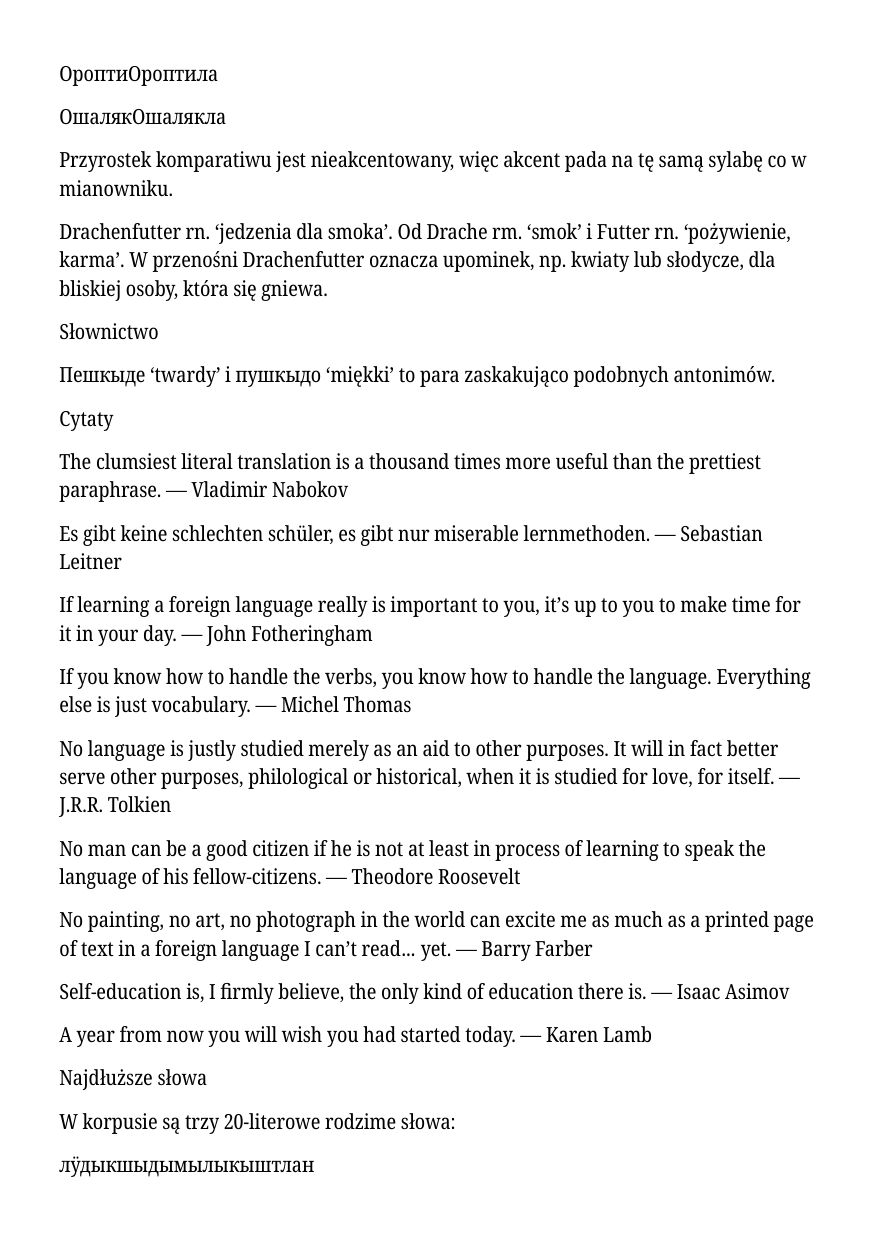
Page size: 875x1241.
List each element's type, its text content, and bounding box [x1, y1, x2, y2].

text Przyrostek komparatiwu jest nieakcentowany, więc akcent pada na tę samą sylabę co w mianowniku. [59, 146, 815, 202]
text Self-education is, I firmly believe, the only kind of education there is. — Isaac Asimov [59, 977, 815, 1006]
text A year from now you will wish you had started today. — Karen Lamb [59, 1020, 815, 1049]
text The clumsiest literal translation is a thousand times more useful than the prettiest paraphrase. — Vladimir Nabokov [59, 447, 815, 504]
text Drachenfutter rn. ‘jedzenia dla smoka’. Od Drache rm. ‘smok’ i Futter rn. ‘pożywienie, karma’. W przenośni Drachenfutter oznacza upominek, np. kwiaty lub słodycze, dla bliskiej osoby, która się gniewa. [59, 217, 815, 302]
text If learning a foreign language really is important to you, itʼs up to you to make time for it in your day. — John Fotheringham [59, 590, 815, 647]
text лӱдыкшыдымылыкыштлан [59, 1150, 815, 1178]
text ОроптиОроптила [59, 59, 815, 87]
text Пешкыде ‘twardy’ i пушкыдо ‘miękki’ to para zaskakująco podobnych antonimów. [59, 361, 815, 389]
text No man can be a good citizen if he is not at least in process of learning to speak the language of his fellow-citizens. — Theodore Roosevelt [59, 834, 815, 891]
text Cytaty [59, 404, 815, 432]
text Es gibt keine schlechten schüler, es gibt nur miserable lernmethoden. — Sebastian Leitner [59, 519, 815, 576]
text Słownictwo [59, 317, 815, 346]
text No language is justly studied merely as an aid to other purposes. It will in fact better serve other purposes, philological or historical, when it is studied for love, for itself. — J.R.R. Tolkien [59, 734, 815, 819]
text W korpusie są trzy 20-literowe rodzime słowa: [59, 1107, 815, 1135]
text Najdłuższe słowa [59, 1063, 815, 1092]
text ОшалякОшалякла [59, 102, 815, 131]
text No painting, no art, no photograph in the world can excite me as much as a printed page of text in a foreign language I canʼt read… yet. — Barry Farber [59, 905, 815, 962]
text If you know how to handle the verbs, you know how to handle the language. Everything else is just vocabulary. — Michel Thomas [59, 662, 815, 719]
